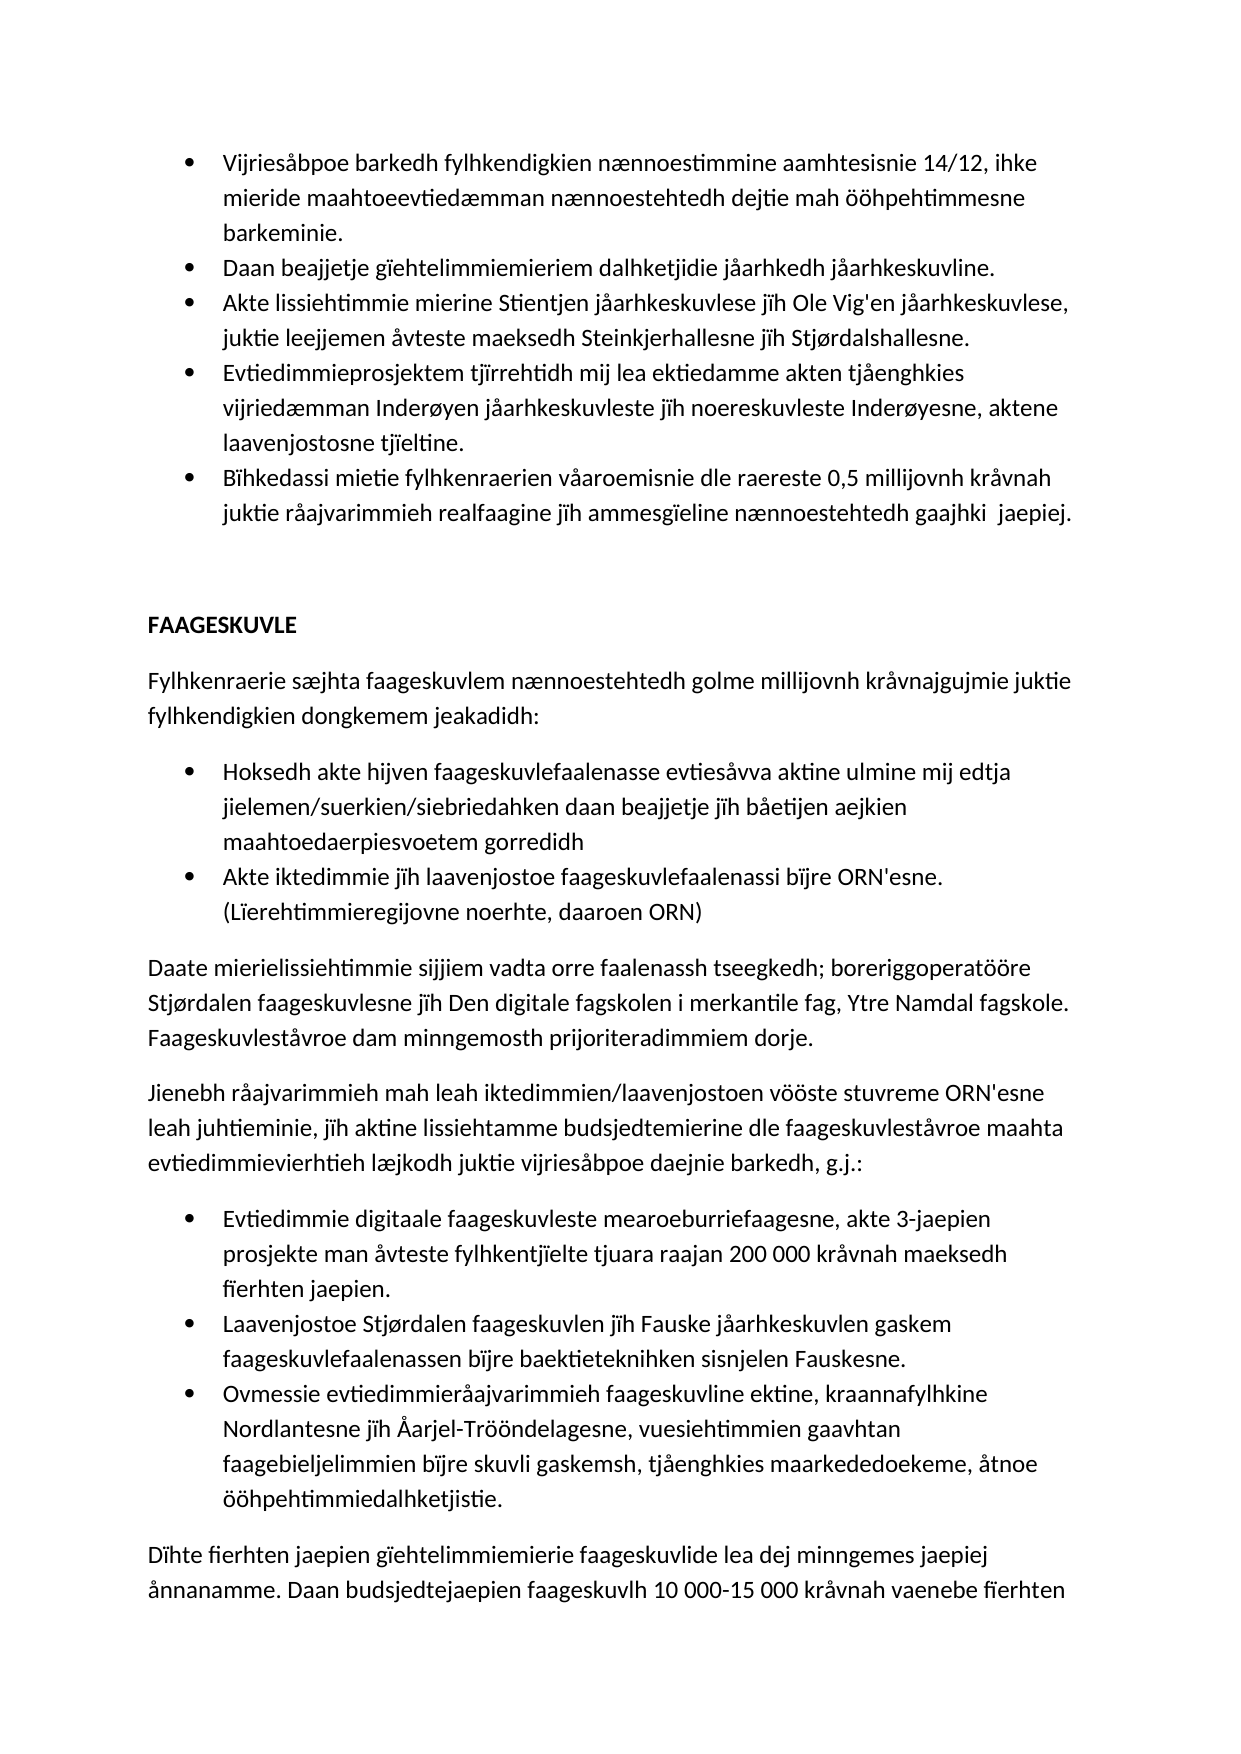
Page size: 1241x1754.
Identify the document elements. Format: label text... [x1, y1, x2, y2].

list Ovmessie evtiedimmieråajvarimmieh faageskuvline ektine, kraannafylhkine Nordlantesne jïh Åarjel-Trööndelagesne, vuesiehtimmien gaavhtan faagebieljelimmien bïjre skuvli gaskemsh, tjåenghkies maarkededoekeme, åtnoe ööhpehtimmiedalhketjistie. [185, 1378, 1093, 1514]
text Daate mierielissiehtimmie sijjiem vadta orre faalenassh tseegkedh; boreriggoperatööre Stjørdalen faageskuvlesne jïh Den digitale fagskolen i merkantile fag, Ytre Namdal fagskole. Faageskuvleståvroe dam minngemosth prijoriteradimmiem dorje. [148, 952, 1093, 1052]
text Jienebh råajvarimmieh mah leah iktedimmien/laavenjostoen vööste stuvreme ORN'esne leah juhtieminie, jïh aktine lissiehtamme budsjedtemierine dle faageskuvleståvroe maahta evtiedimmievierhtieh læjkodh juktie vijriesåbpoe daejnie barkedh, g.j.: [148, 1078, 1093, 1178]
list Evtiedimmie digitaale faageskuvleste mearoeburriefaagesne, akte 3-jaepien prosjekte man åvteste fylhkentjïelte tjuara raajan 200 000 kråvnah maeksedh fïerhten jaepien. [185, 1203, 1093, 1304]
text Fylhkenraerie sæjhta faageskuvlem nænnoestehtedh golme millijovnh kråvnajgujmie juktie fylhkendigkien dongkemem jeakadidh: [148, 665, 1093, 731]
list Akte lissiehtimmie mierine Stientjen jåarhkeskuvlese jïh Ole Vig'en jåarhkeskuvlese, juktie leejjemen åvteste maeksedh Steinkjerhallesne jïh Stjørdalshallesne. [185, 288, 1093, 353]
list Akte iktedimmie jïh laavenjostoe faageskuvlefaalenassi bïjre ORN'esne. (Lïerehtimmieregijovne noerhte, daaroen ORN) [185, 861, 1093, 926]
list Bïhkedassi mietie fylhkenraerien våaroemisnie dle raereste 0,5 millijovnh kråvnah juktie råajvarimmieh realfaagine jïh ammesgïeline nænnoestehtedh gaajhki jaepiej. [185, 463, 1093, 528]
list Laavenjostoe Stjørdalen faageskuvlen jïh Fauske jåarhkeskuvlen gaskem faageskuvlefaalenassen bïjre baektieteknihken sisnjelen Fauskesne. [185, 1308, 1093, 1374]
list Evtiedimmieprosjektem tjïrrehtidh mij lea ektiedamme akten tjåenghkies vijriedæmman Inderøyen jåarhkeskuvleste jïh noereskuvleste Inderøyesne, aktene laavenjostosne tjïeltine. [185, 358, 1093, 458]
list Hoksedh akte hijven faageskuvlefaalenasse evtiesåvva aktine ulmine mij edtja jielemen/suerkien/siebriedahken daan beajjetje jïh båetijen aejkien maahtoedaerpiesvoetem gorredidh [185, 756, 1093, 856]
text Dïhte fierhten jaepien gïehtelimmiemierie faageskuvlide lea dej minngemes jaepiej ånnanamme. Daan budsjedtejaepien faageskuvlh 10 000-15 000 kråvnah vaenebe fïerhten [148, 1539, 1093, 1605]
text FAAGESKUVLE [148, 609, 1093, 640]
list Vijriesåbpoe barkedh fylhkendigkien nænnoestimmine aamhtesisnie 14/12, ihke mieride maahtoeevtiedæmman nænnoestehtedh dejtie mah ööhpehtimmesne barkeminie. [185, 148, 1093, 248]
list Daan beajjetje gïehtelimmiemieriem dalhketjidie jåarhkedh jåarhkeskuvline. [185, 253, 1093, 283]
